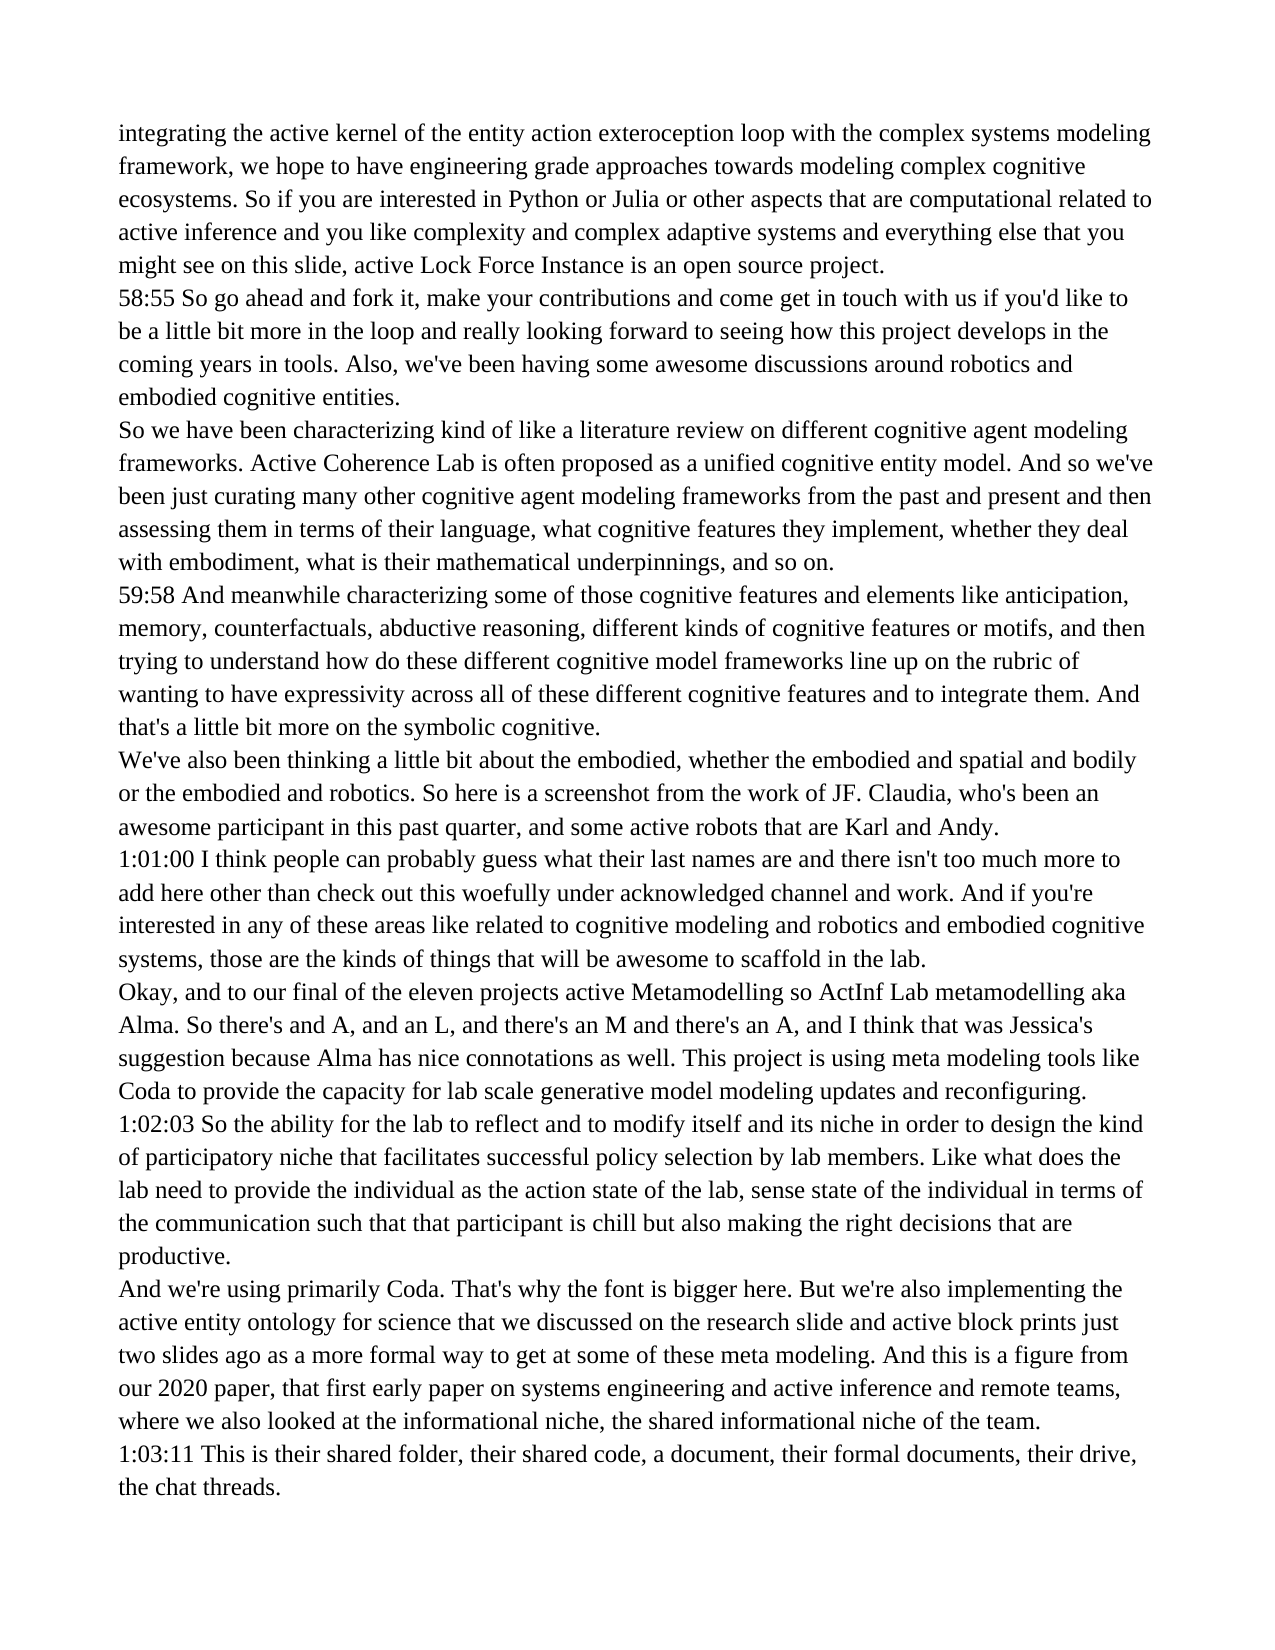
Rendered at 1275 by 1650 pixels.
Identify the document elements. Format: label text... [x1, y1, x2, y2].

text 1:03:11 This is their shared folder, their shared code, a document, their formal documents, their drive, the chat threads. [118, 1439, 1157, 1501]
text So we have been characterizing kind of like a literature review on different cognitive agent modeling frameworks. Active Coherence Lab is often proposed as a unified cognitive entity model. And so we've been just curating many other cognitive agent modeling frameworks from the past and present and then assessing them in terms of their language, what cognitive features they implement, whether they deal with embodiment, what is their mathematical underpinnings, and so on. [118, 415, 1157, 576]
text 1:01:00 I think people can probably guess what their last names are and there isn't too much more to add here other than check out this woefully under acknowledged channel and work. And if you're interested in any of these areas like related to cognitive modeling and robotics and embodied cognitive systems, those are the kinds of things that will be awesome to scaffold in the lab. [118, 844, 1157, 972]
text Okay, and to our final of the eleven projects active Metamodelling so ActInf Lab metamodelling aka Alma. So there's and A, and an L, and there's an M and there's an A, and I think that was Jessica's suggestion because Alma has nice connotations as well. This project is using meta modeling tools like Coda to provide the capacity for lab scale generative model modeling updates and reconfiguring. [118, 977, 1157, 1104]
text We've also been thinking a little bit about the embodied, whether the embodied and spatial and bodily or the embodied and robotics. So here is a screenshot from the work of JF. Claudia, who's been an awesome participant in this past quarter, and some active robots that are Karl and Andy. [118, 746, 1157, 840]
text 58:55 So go ahead and fork it, make your contributions and come get in touch with us if you'd like to be a little bit more in the loop and really looking forward to seeing how this project develops in the coming years in tools. Also, we've been having some awesome discussions around robotics and embodied cognitive entities. [118, 283, 1157, 411]
text 59:58 And meanwhile characterizing some of those cognitive features and elements like anticipation, memory, counterfactuals, abductive reasoning, different kinds of cognitive features or motifs, and then trying to understand how do these different cognitive model frameworks line up on the rubric of wanting to have expressivity across all of these different cognitive features and to integrate them. And that's a little bit more on the symbolic cognitive. [118, 580, 1157, 741]
text And we're using primarily Coda. That's why the font is bigger here. But we're also implementing the active entity ontology for science that we discussed on the research slide and active block prints just two slides ago as a more formal way to get at some of these meta modeling. And this is a figure from our 2020 paper, that first early paper on systems engineering and active inference and remote teams, where we also looked at the informational niche, the shared informational niche of the team. [118, 1274, 1157, 1435]
text integrating the active kernel of the entity action exteroception loop with the complex systems modeling framework, we hope to have engineering grade approaches towards modeling complex cognitive ecosystems. So if you are interested in Python or Julia or other aspects that are computational related to active inference and you like complexity and complex adaptive systems and everything else that you might see on this slide, active Lock Force Instance is an open source project. [118, 118, 1157, 279]
text 1:02:03 So the ability for the lab to reflect and to modify itself and its niche in order to design the kind of participatory niche that facilitates successful policy selection by lab members. Like what does the lab need to provide the individual as the action state of the lab, sense state of the individual in terms of the communication such that that participant is chill but also making the right decisions that are productive. [118, 1109, 1157, 1269]
